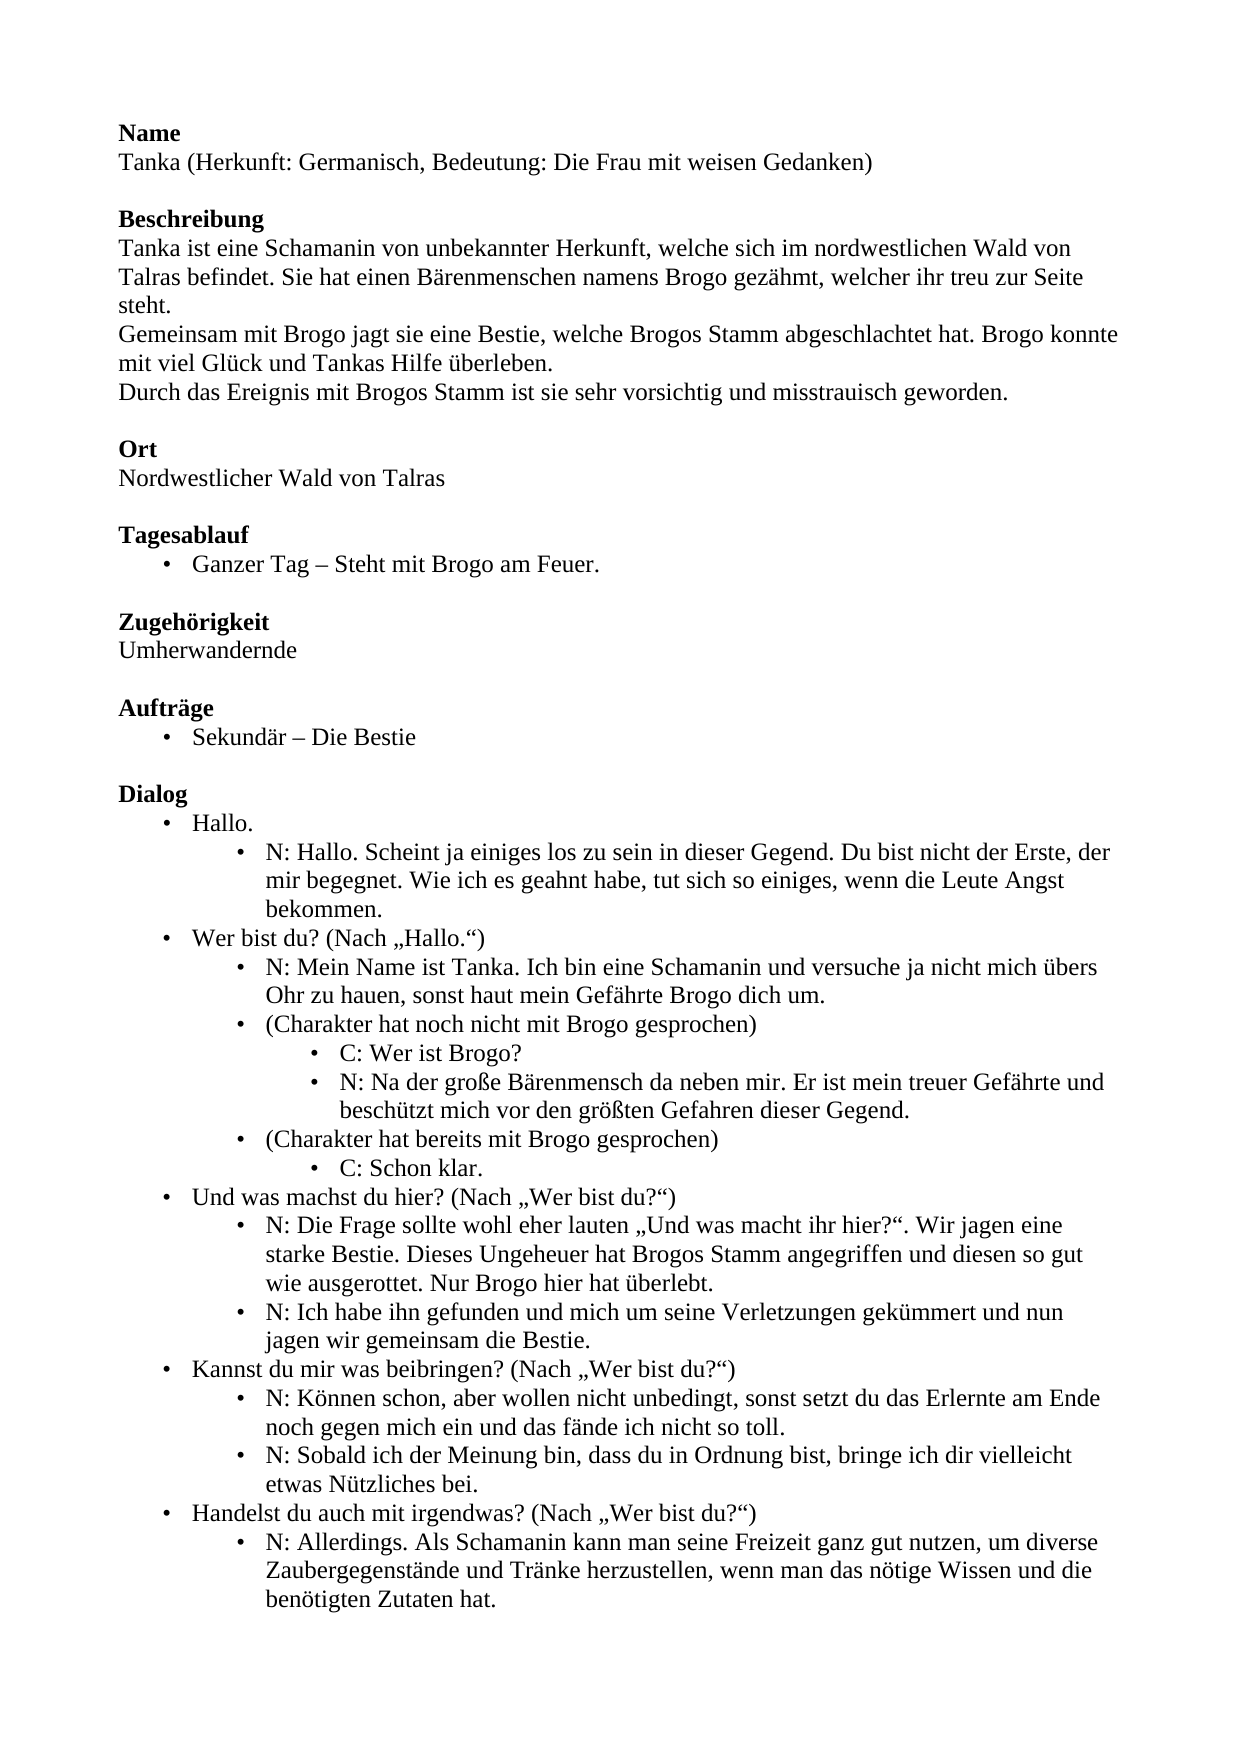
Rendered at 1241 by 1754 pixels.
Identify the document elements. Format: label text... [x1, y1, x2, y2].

list N: Hallo. Scheint ja einiges los zu sein in dieser Gegend. Du bist nicht der Erste, der mir begegnet. Wie ich es geahnt habe, tut sich so einiges, wenn die Leute Angst bekommen. [236, 837, 1122, 923]
list Handelst du auch mit irgendwas? (Nach „Wer bist du?“) [162, 1498, 1122, 1527]
text Tanka ist eine Schamanin von unbekannter Herkunft, welche sich im nordwestlichen Wald von Talras befindet. Sie hat einen Bärenmenschen namens Brogo gezähmt, welcher ihr treu zur Seite steht. [118, 233, 1122, 319]
list Sekundär – Die Bestie [162, 722, 1122, 751]
list Ganzer Tag – Steht mit Brogo am Feuer. [162, 549, 1122, 578]
list N: Na der große Bärenmensch da neben mir. Er ist mein treuer Gefährte und beschützt mich vor den größten Gefahren dieser Gegend. [310, 1067, 1122, 1124]
text Beschreibung [118, 204, 1122, 233]
list C: Schon klar. [310, 1153, 1122, 1182]
list Kannst du mir was beibringen? (Nach „Wer bist du?“) [162, 1354, 1122, 1383]
text Umherwandernde [118, 636, 1122, 664]
list C: Wer ist Brogo? [310, 1038, 1122, 1067]
list Und was machst du hier? (Nach „Wer bist du?“) [162, 1182, 1122, 1211]
list N: Mein Name ist Tanka. Ich bin eine Schamanin und versuche ja nicht mich übers Ohr zu hauen, sonst haut mein Gefährte Brogo dich um. [236, 952, 1122, 1009]
list Hallo. [162, 808, 1122, 837]
text Durch das Ereignis mit Brogos Stamm ist sie sehr vorsichtig und misstrauisch geworden. [118, 377, 1122, 406]
text Tagesablauf [118, 521, 1122, 549]
list (Charakter hat noch nicht mit Brogo gesprochen) [236, 1009, 1122, 1038]
list N: Ich habe ihn gefunden und mich um seine Verletzungen gekümmert und nun jagen wir gemeinsam die Bestie. [236, 1297, 1122, 1354]
list N: Können schon, aber wollen nicht unbedingt, sonst setzt du das Erlernte am Ende noch gegen mich ein und das fände ich nicht so toll. [236, 1383, 1122, 1441]
text Aufträge [118, 693, 1122, 722]
text Zugehörigkeit [118, 607, 1122, 636]
text Name [118, 118, 1122, 147]
list N: Allerdings. Als Schamanin kann man seine Freizeit ganz gut nutzen, um diverse Zaubergegenstände und Tränke herzustellen, wenn man das nötige Wissen und die benötigten Zutaten hat. [236, 1527, 1122, 1613]
text Gemeinsam mit Brogo jagt sie eine Bestie, welche Brogos Stamm abgeschlachtet hat. Brogo konnte mit viel Glück und Tankas Hilfe überleben. [118, 319, 1122, 377]
text Tanka (Herkunft: Germanisch, Bedeutung: Die Frau mit weisen Gedanken) [118, 147, 1122, 176]
list Wer bist du? (Nach „Hallo.“) [162, 923, 1122, 952]
list N: Sobald ich der Meinung bin, dass du in Ordnung bist, bringe ich dir vielleicht etwas Nützliches bei. [236, 1441, 1122, 1498]
text Ort [118, 434, 1122, 463]
text Nordwestlicher Wald von Talras [118, 463, 1122, 492]
list N: Die Frage sollte wohl eher lauten „Und was macht ihr hier?“. Wir jagen eine starke Bestie. Dieses Ungeheuer hat Brogos Stamm angegriffen und diesen so gut wie ausgerottet. Nur Brogo hier hat überlebt. [236, 1211, 1122, 1297]
list (Charakter hat bereits mit Brogo gesprochen) [236, 1124, 1122, 1153]
text Dialog [118, 779, 1122, 808]
